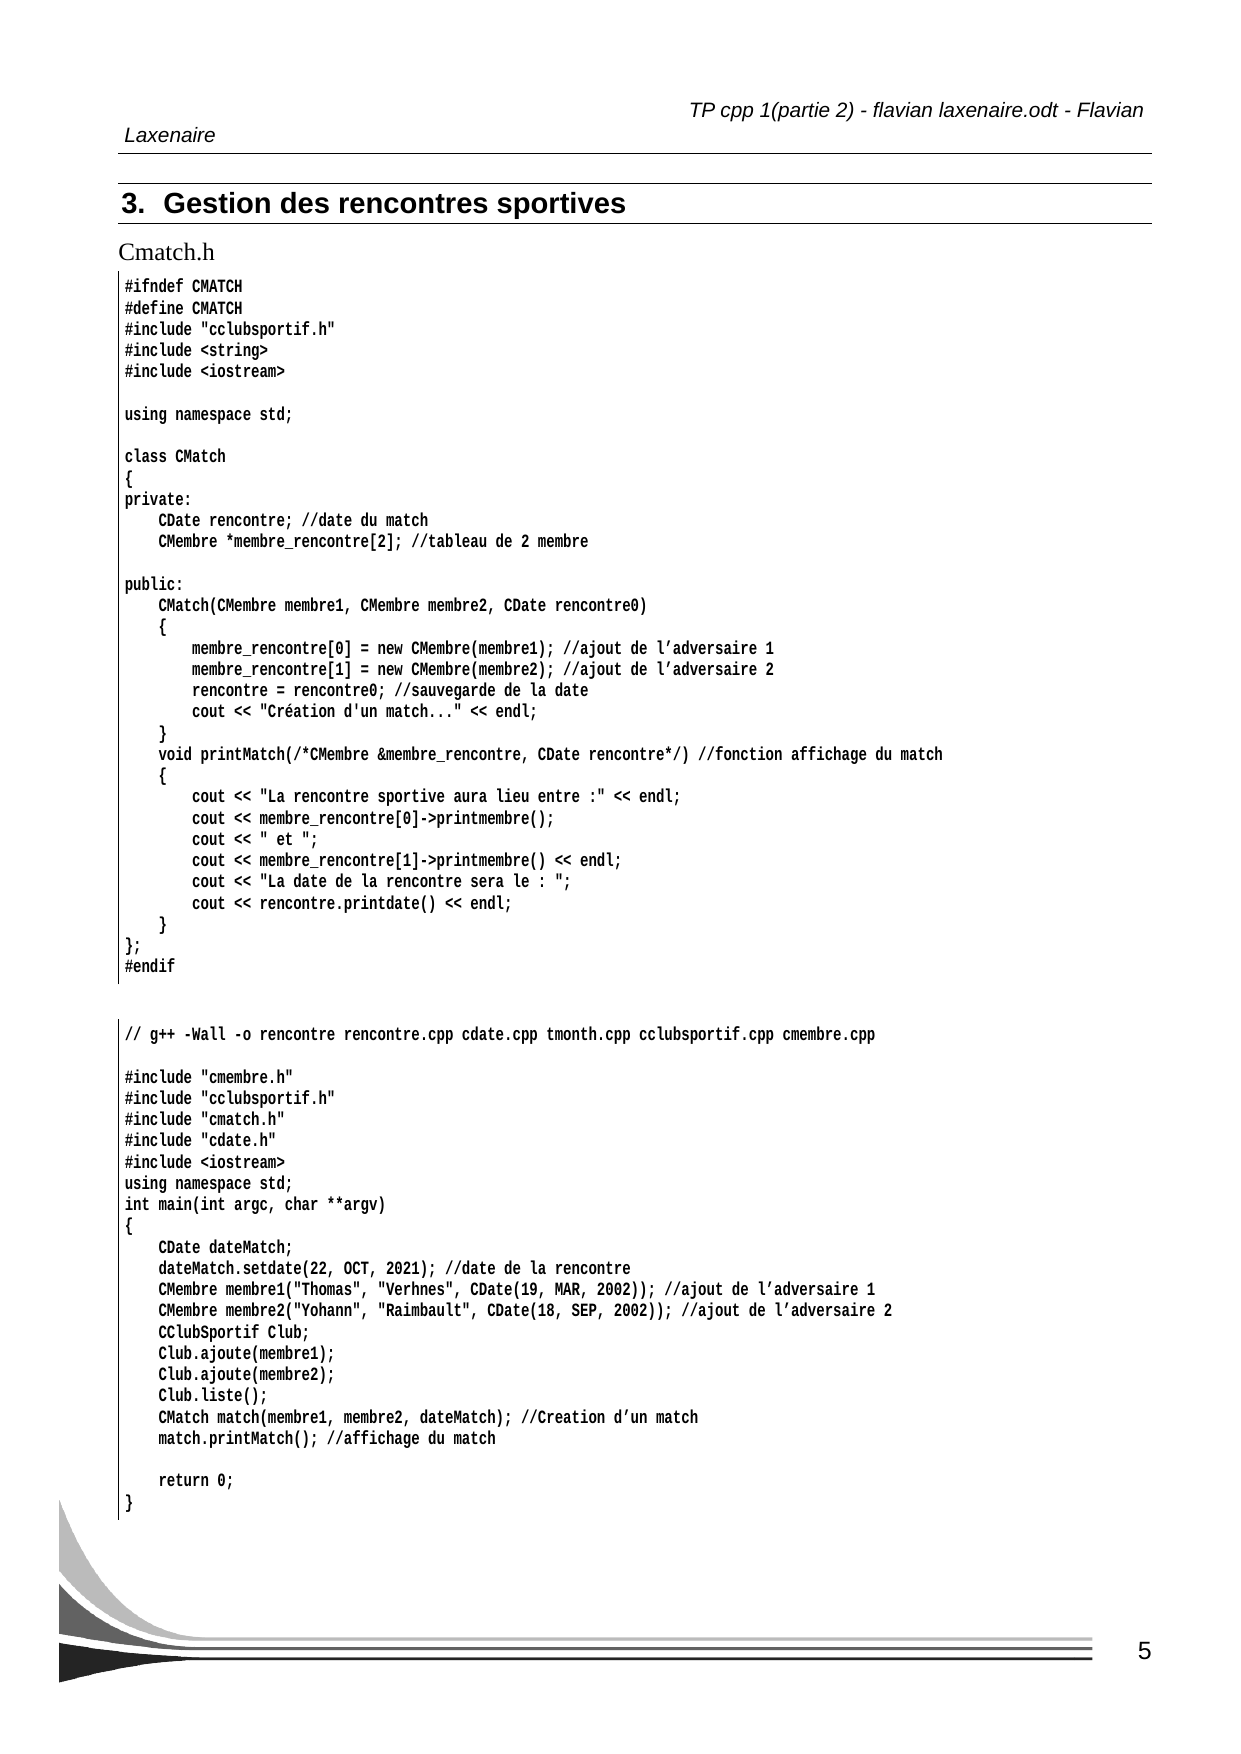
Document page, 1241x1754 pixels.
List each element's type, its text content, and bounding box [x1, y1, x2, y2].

picture [59, 1500, 1093, 1683]
text { [119, 468, 1152, 490]
subtitle Gestion des rencontres sportives [118, 184, 1152, 223]
text return 0; [119, 1471, 1152, 1492]
text cout << membre_rencontre[1]->printmembre() << endl; [119, 851, 1152, 872]
text CClubSportif Club; [119, 1322, 1152, 1344]
text #include <string> [119, 341, 1152, 362]
text class CMatch [119, 447, 1152, 468]
text } [119, 723, 1152, 745]
text #endif [119, 957, 1152, 984]
text Cmatch.h [118, 237, 1152, 265]
text #ifndef CMATCH [119, 271, 1152, 298]
text }; [119, 936, 1152, 957]
text #include <iostream> [119, 362, 1152, 383]
text } [119, 915, 1152, 936]
text int main(int argc, char **argv) [119, 1195, 1152, 1216]
text CMembre *membre_rencontre[2]; //tableau de 2 membre [119, 532, 1152, 553]
text CDate dateMatch; [119, 1237, 1152, 1259]
text match.printMatch(); //affichage du match [119, 1429, 1152, 1450]
text membre_rencontre[1] = new CMembre(membre2); //ajout de l’adversaire 2 [119, 660, 1152, 681]
text { [119, 617, 1152, 638]
text using namespace std; [119, 405, 1152, 426]
text cout << "La rencontre sportive aura lieu entre :" << endl; [119, 787, 1152, 808]
text // g++ -Wall -o rencontre rencontre.cpp cdate.cpp tmonth.cpp cclubsportif.cpp cmembre.cpp [119, 1019, 1152, 1046]
text rencontre = rencontre0; //sauvegarde de la date [119, 681, 1152, 702]
text membre_rencontre[0] = new CMembre(membre1); //ajout de l’adversaire 1 [119, 638, 1152, 660]
text { [119, 1216, 1152, 1237]
text void printMatch(/*CMembre &membre_rencontre, CDate rencontre*/) //fonction affichage du match [119, 745, 1152, 766]
text #include "cdate.h" [119, 1131, 1152, 1152]
text CMembre membre2("Yohann", "Raimbault", CDate(18, SEP, 2002)); //ajout de l’adversaire 2 [119, 1301, 1152, 1322]
text CMatch(CMembre membre1, CMembre membre2, CDate rencontre0) [119, 596, 1152, 617]
text dateMatch.setdate(22, OCT, 2021); //date de la rencontre [119, 1259, 1152, 1280]
text Club.ajoute(membre1); [119, 1344, 1152, 1365]
text CMembre membre1("Thomas", "Verhnes", CDate(19, MAR, 2002)); //ajout de l’adversaire 1 [119, 1280, 1152, 1301]
text CDate rencontre; //date du match [119, 511, 1152, 532]
text private: [119, 490, 1152, 511]
text #include "cclubsportif.h" [119, 1089, 1152, 1110]
text } [119, 1492, 1152, 1520]
text { [119, 766, 1152, 787]
text #include "cclubsportif.h" [119, 320, 1152, 341]
text #define CMATCH [119, 298, 1152, 320]
text cout << membre_rencontre[0]->printmembre(); [119, 808, 1152, 830]
text cout << "Création d'un match..." << endl; [119, 702, 1152, 723]
text #include <iostream> [119, 1152, 1152, 1174]
text using namespace std; [119, 1174, 1152, 1195]
text cout << rencontre.printdate() << endl; [119, 893, 1152, 915]
text #include "cmembre.h" [119, 1067, 1152, 1089]
text Club.ajoute(membre2); [119, 1365, 1152, 1386]
text public: [119, 575, 1152, 596]
text cout << "La date de la rencontre sera le : "; [119, 872, 1152, 893]
text Club.liste(); [119, 1386, 1152, 1407]
text cout << " et "; [119, 830, 1152, 851]
text CMatch match(membre1, membre2, dateMatch); //Creation d’un match [119, 1407, 1152, 1429]
text #include "cmatch.h" [119, 1110, 1152, 1131]
